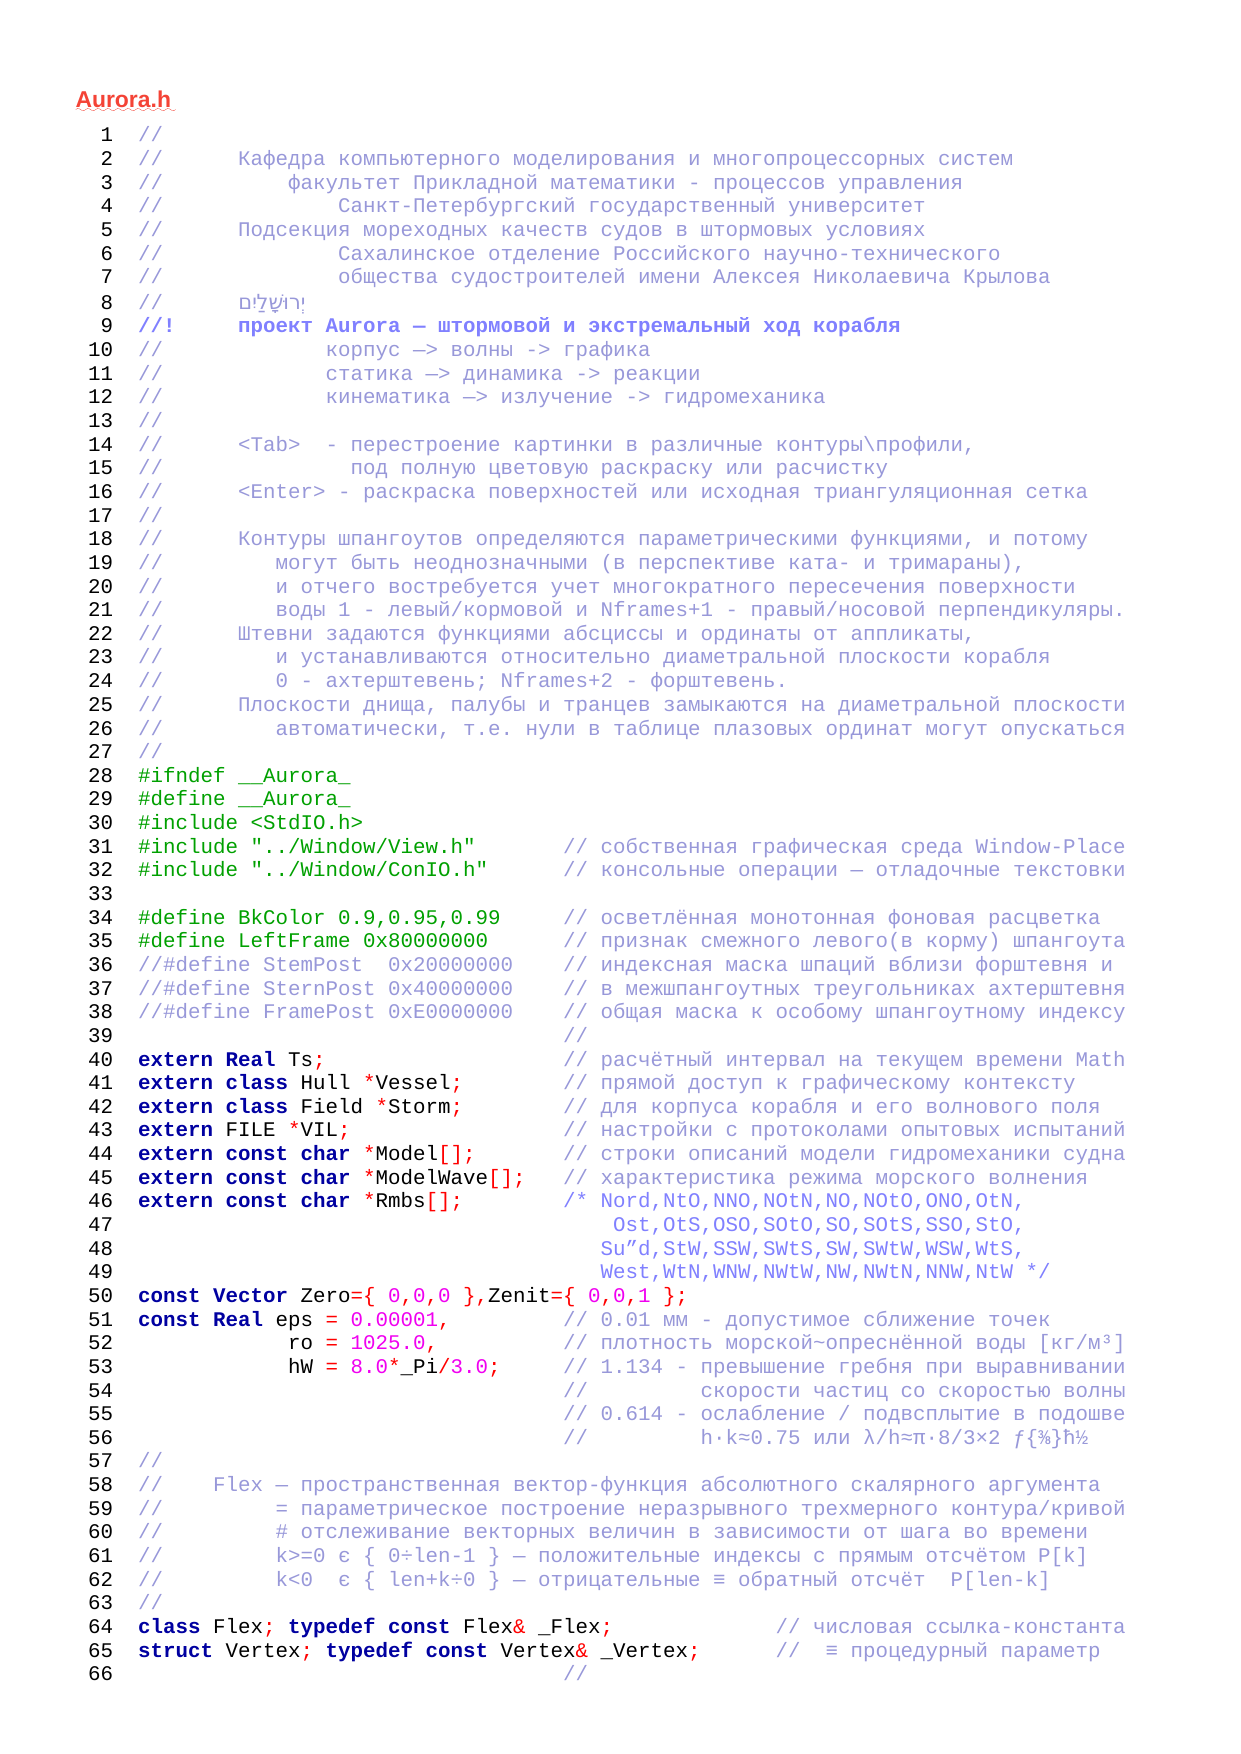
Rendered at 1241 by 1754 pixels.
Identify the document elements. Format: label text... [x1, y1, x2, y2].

subtitle 49 West,WtN,WNW,NWtW,NW,NWtN,NNW,NtW */ [75, 1261, 1181, 1285]
subtitle 59 // = параметрическое построение неразрывного трехмерного контура/кривой [75, 1498, 1181, 1521]
subtitle 50 const Vector Zero={ 0,0,0 },Zenit={ 0,0,1 }; [350, 1285, 488, 1309]
subtitle 17 // [75, 505, 1181, 528]
subtitle 2 // Кафедра компьютерного моделирования и многопроцессорных систем [75, 148, 1181, 172]
subtitle Aurora.h [75, 86, 1181, 112]
subtitle 14 // <Tab> - перестроение картинки в различные контуры\профили, [75, 434, 1181, 457]
subtitle 64 class Flex; typedef const Flex& _Flex; // числовая ссылка-константа [263, 1616, 463, 1640]
subtitle 22 // Штевни задаются функциями абсциссы и ординаты от аппликаты, [75, 623, 1181, 647]
subtitle 51 const Real eps = 0.00001, // 0.01 мм - допустимое сближение точек [325, 1309, 1181, 1332]
subtitle 33 [75, 883, 1181, 907]
subtitle 28 #ifndef __Aurora_ [75, 765, 1181, 788]
subtitle 60 // # отслеживание векторных величин в зависимости от шага во времени [75, 1521, 1181, 1545]
subtitle 55 // 0.614 - ослабление / подвсплытие в подошве [75, 1403, 1181, 1427]
subtitle 21 // воды 1 - левый/кормовой и Nframes+1 - правый/носовой перпендикуляры. [75, 599, 1181, 623]
subtitle 47 Ost,OtS,OSO,SOtO,SO,SOtS,SSO,StO, [75, 1214, 1181, 1238]
subtitle 29 #define __Aurora_ [75, 788, 1181, 812]
subtitle 27 // [75, 741, 1181, 765]
subtitle 11 // статика —> динамика -> реакции [75, 363, 1181, 386]
subtitle 41 extern class Hull *Vessel; // прямой доступ к графическому контексту [75, 1072, 300, 1096]
subtitle 10 // корпус —> волны -> графика [75, 339, 1181, 363]
subtitle 25 // Плоскости днища, палубы и транцев замыкаются на диаметральной плоскости [75, 694, 1181, 717]
subtitle 31 #include "../Window/View.h" // собственная графическая среда Window-Place [75, 836, 1181, 859]
subtitle 3 // факультет Прикладной математики - процессов управления [75, 172, 1181, 195]
subtitle 40 extern Real Ts; // расчётный интервал на текущем времени Math [75, 1048, 1181, 1072]
subtitle 65 struct Vertex; typedef const Vertex& _Vertex; // ≡ процедурный параметр [688, 1640, 1181, 1663]
subtitle 42 extern class Field *Storm; // для корпуса корабля и его волнового поля [75, 1096, 300, 1119]
subtitle 26 // автоматически, т.е. нули в таблице плазовых ординат могут опускаться [75, 717, 1181, 741]
subtitle 44 extern const char *Model[]; // строки описаний модели гидромеханики судна [75, 1143, 375, 1167]
subtitle 61 // k>=0 є { 0÷len-1 } — положительные индексы с прямым отсчётом P[k] [75, 1545, 1181, 1569]
subtitle 43 extern FILE *VIL; // настройки с протоколами опытовых испытаний [75, 1119, 1181, 1143]
subtitle 58 // Flex — пространственная вектор-функция абсолютного скалярного аргумента [75, 1474, 1181, 1498]
subtitle 42 extern class Field *Storm; // для корпуса корабля и его волнового поля [450, 1096, 1181, 1119]
subtitle 46 extern const char *Rmbs[]; /* Nord,NtO,NNO,NOtN,NO,NOtO,ONO,OtN, [425, 1190, 1181, 1214]
subtitle 53 hW = 8.0*_Pi/3.0; // 1.134 - превышение гребня при выравнивании [75, 1356, 288, 1379]
subtitle 15 // под полную цветовую раскраску или расчистку [75, 457, 1181, 481]
subtitle 34 #define BkColor 0.9,0.95,0.99 // осветлённая монотонная фоновая расцветка [75, 907, 1181, 930]
subtitle 64 class Flex; typedef const Flex& _Flex; // числовая ссылка-константа [75, 1616, 213, 1640]
subtitle 45 extern const char *ModelWave[]; // характеристика режима морского волнения [75, 1167, 375, 1190]
subtitle 9 //! проект Aurora — штормовой и экстремальный ход корабля [75, 316, 1181, 339]
subtitle 50 const Vector Zero={ 0,0,0 },Zenit={ 0,0,1 }; [550, 1285, 1181, 1309]
subtitle 12 // кинематика —> излучение -> гидромеханика [75, 386, 1181, 410]
subtitle 63 // [75, 1592, 1181, 1616]
subtitle 23 // и устанавливаются относительно диаметральной плоскости корабля [75, 647, 1181, 670]
subtitle 53 hW = 8.0*_Pi/3.0; // 1.134 - превышение гребня при выравнивании [325, 1356, 400, 1379]
subtitle 37 //#define SternPost 0x40000000 // в межшпангоутных треугольниках ахтерштевня [75, 978, 1181, 1001]
subtitle 48 Su”d,StW,SSW,SWtS,SW,SWtW,WSW,WtS, [75, 1238, 1181, 1261]
subtitle 66 // [75, 1663, 1181, 1687]
subtitle 56 // h·k≈0.75 или λ/h≈π·8/3×2 ƒ{⅜}ћ½ [75, 1427, 1181, 1451]
subtitle 19 // могут быть неоднозначными (в перспективе ката- и тримараны), [75, 552, 1181, 576]
subtitle 7 // общества судостроителей имени Алексея Николаевича Крылова [75, 266, 1181, 290]
subtitle 53 hW = 8.0*_Pi/3.0; // 1.134 - превышение гребня при выравнивании [438, 1356, 1181, 1379]
subtitle 8 // ‏יְרוּשָׁלַיִם [75, 290, 1181, 316]
subtitle 38 //#define FramePost 0xE0000000 // общая маска к особому шпангоутному индексу [75, 1001, 1181, 1025]
subtitle 39 // [75, 1025, 1181, 1048]
subtitle 6 // Сахалинское отделение Российского научно-технического [75, 243, 1181, 266]
subtitle 1 // [75, 124, 1181, 148]
subtitle 41 extern class Hull *Vessel; // прямой доступ к графическому контексту [450, 1072, 1181, 1096]
subtitle 46 extern const char *Rmbs[]; /* Nord,NtO,NNO,NOtN,NO,NOtO,ONO,OtN, [75, 1190, 375, 1214]
subtitle 5 // Подсекция мореходных качеств судов в штормовых условиях [75, 219, 1181, 243]
subtitle 65 struct Vertex; typedef const Vertex& _Vertex; // ≡ процедурный параметр [75, 1640, 225, 1663]
subtitle 62 // k<0 є { len+k÷0 } — отрицательные ≡ обратный отсчёт P[len-k] [75, 1569, 1181, 1592]
subtitle 30 #include <StdIO.h> [75, 812, 1181, 836]
subtitle 4 // Санкт-Петербургский государственный университет [75, 195, 1181, 219]
subtitle 44 extern const char *Model[]; // строки описаний модели гидромеханики судна [438, 1143, 1181, 1167]
subtitle 35 #define LeftFrame 0x80000000 // признак смежного левого(в корму) шпангоута [75, 930, 1181, 954]
subtitle 52 ro = 1025.0, // плотность морской~опреснённой воды [кг/м³] [325, 1332, 1181, 1356]
subtitle 36 //#define StemPost 0x20000000 // индексная маска шпаций вблизи форштевня и [75, 954, 1181, 978]
subtitle 54 // скорости частиц со скоростью волны [75, 1379, 1181, 1403]
subtitle 51 const Real eps = 0.00001, // 0.01 мм - допустимое сближение точек [75, 1309, 275, 1332]
subtitle 16 // <Enter> - раскраска поверхностей или исходная триангуляционная сетка [75, 481, 1181, 505]
subtitle 32 #include "../Window/ConIO.h" // консольные операции — отладочные текстовки [75, 859, 1181, 883]
subtitle 50 const Vector Zero={ 0,0,0 },Zenit={ 0,0,1 }; [75, 1285, 300, 1309]
subtitle 20 // и отчего востребуется учет многократного пересечения поверхности [75, 576, 1181, 599]
subtitle 64 class Flex; typedef const Flex& _Flex; // числовая ссылка-константа [600, 1616, 1181, 1640]
subtitle 52 ro = 1025.0, // плотность морской~опреснённой воды [кг/м³] [75, 1332, 288, 1356]
subtitle 18 // Контуры шпангоутов определяются параметрическими функциями, и потому [75, 528, 1181, 552]
subtitle 45 extern const char *ModelWave[]; // характеристика режима морского волнения [488, 1167, 1181, 1190]
subtitle 13 // [75, 410, 1181, 434]
subtitle 65 struct Vertex; typedef const Vertex& _Vertex; // ≡ процедурный параметр [300, 1640, 500, 1663]
subtitle 57 // [75, 1451, 1181, 1474]
subtitle 24 // 0 - ахтерштевень; Nframes+2 - форштевень. [75, 670, 1181, 694]
